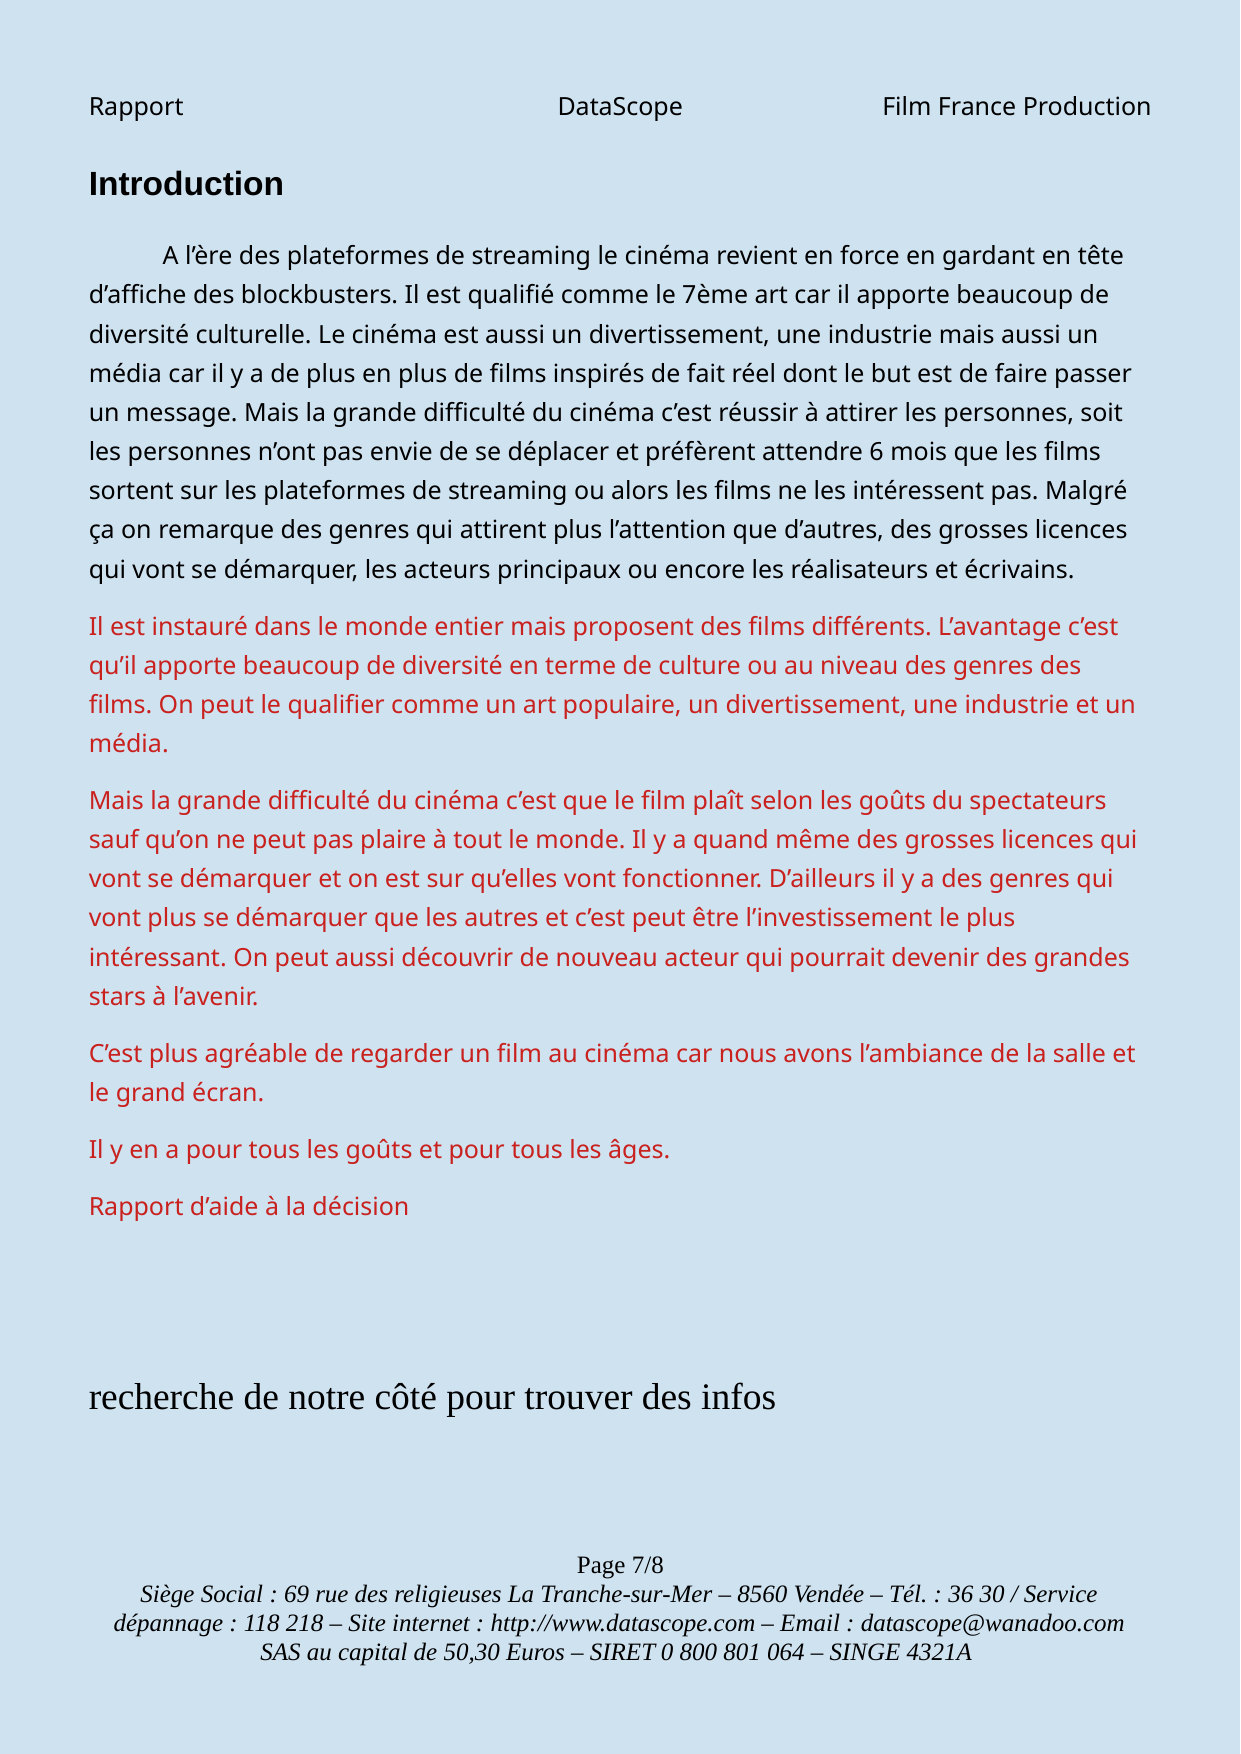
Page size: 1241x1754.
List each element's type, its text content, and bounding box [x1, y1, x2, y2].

text Mais la grande difficulté du cinéma c’est que le film plaît selon les goûts du spectateurs sauf qu’on ne peut pas plaire à tout le monde. Il y a quand même des grosses licences qui vont se démarquer et on est sur qu’elles vont fonctionner. D’ailleurs il y a des genres qui vont plus se démarquer que les autres et c’est peut être l’investissement le plus intéressant. On peut aussi découvrir de nouveau acteur qui pourrait devenir des grandes stars à l’avenir. [88, 782, 1152, 1012]
subtitle Introduction [88, 164, 1152, 202]
text Il est instauré dans le monde entier mais proposent des films différents. L’avantage c’est qu’il apporte beaucoup de diversité en terme de culture ou au niveau des genres des films. On peut le qualifier comme un art populaire, un divertissement, une industrie et un média. [88, 608, 1152, 760]
text Il y en a pour tous les goûts et pour tous les âges. [88, 1131, 1152, 1165]
text C’est plus agréable de regarder un film au cinéma car nous avons l’ambiance de la salle et le grand écran. [88, 1035, 1152, 1108]
text recherche de notre côté pour trouver des infos [88, 1374, 1152, 1417]
text Rapport d’aide à la décision [88, 1188, 1152, 1222]
text A l’ère des plateformes de streaming le cinéma revient en force en gardant en tête d’affiche des blockbusters. Il est qualifié comme le 7ème art car il apporte beaucoup de diversité culturelle. Le cinéma est aussi un divertissement, une industrie mais aussi un média car il y a de plus en plus de films inspirés de fait réel dont le but est de faire passer un message. Mais la grande difficulté du cinéma c’est réussir à attirer les personnes, soit les personnes n’ont pas envie de se déplacer et préfèrent attendre 6 mois que les films sortent sur les plateformes de streaming ou alors les films ne les intéressent pas. Malgré ça on remarque des genres qui attirent plus l’attention que d’autres, des grosses licences qui vont se démarquer, les acteurs principaux ou encore les réalisateurs et écrivains. [88, 238, 1152, 585]
